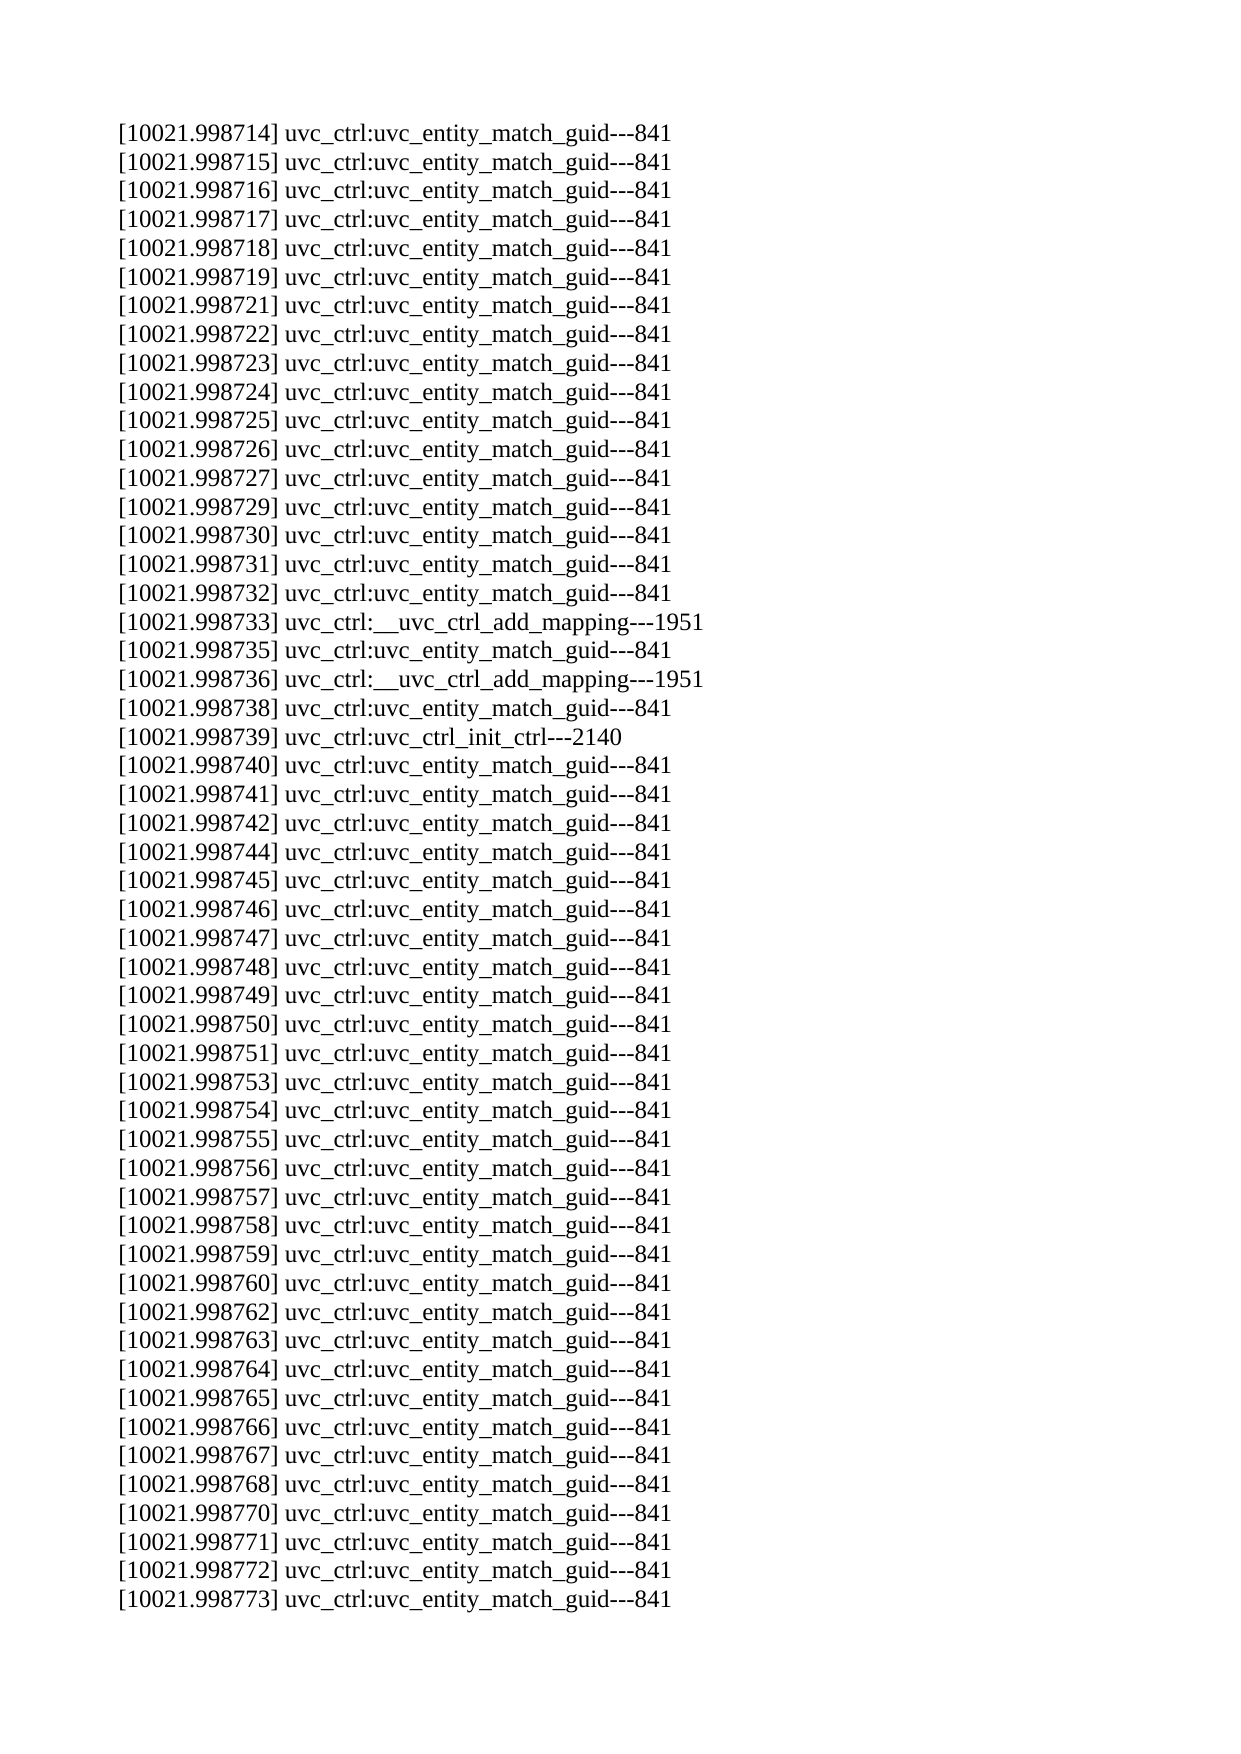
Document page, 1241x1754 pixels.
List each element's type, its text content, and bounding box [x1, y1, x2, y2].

text [10021.998735] uvc_ctrl:uvc_entity_match_guid---841 [118, 636, 1122, 664]
text [10021.998714] uvc_ctrl:uvc_entity_match_guid---841 [118, 118, 1122, 147]
text [10021.998731] uvc_ctrl:uvc_entity_match_guid---841 [118, 549, 1122, 578]
text [10021.998746] uvc_ctrl:uvc_entity_match_guid---841 [118, 894, 1122, 923]
text [10021.998719] uvc_ctrl:uvc_entity_match_guid---841 [118, 262, 1122, 291]
text [10021.998760] uvc_ctrl:uvc_entity_match_guid---841 [118, 1268, 1122, 1297]
text [10021.998772] uvc_ctrl:uvc_entity_match_guid---841 [118, 1556, 1122, 1584]
text [10021.998729] uvc_ctrl:uvc_entity_match_guid---841 [118, 492, 1122, 521]
text [10021.998762] uvc_ctrl:uvc_entity_match_guid---841 [118, 1297, 1122, 1326]
text [10021.998727] uvc_ctrl:uvc_entity_match_guid---841 [118, 463, 1122, 492]
text [10021.998717] uvc_ctrl:uvc_entity_match_guid---841 [118, 204, 1122, 233]
text [10021.998773] uvc_ctrl:uvc_entity_match_guid---841 [118, 1584, 1122, 1613]
text [10021.998757] uvc_ctrl:uvc_entity_match_guid---841 [118, 1182, 1122, 1211]
text [10021.998756] uvc_ctrl:uvc_entity_match_guid---841 [118, 1153, 1122, 1182]
text [10021.998715] uvc_ctrl:uvc_entity_match_guid---841 [118, 147, 1122, 176]
text [10021.998768] uvc_ctrl:uvc_entity_match_guid---841 [118, 1469, 1122, 1498]
text [10021.998747] uvc_ctrl:uvc_entity_match_guid---841 [118, 923, 1122, 952]
text [10021.998718] uvc_ctrl:uvc_entity_match_guid---841 [118, 233, 1122, 262]
text [10021.998724] uvc_ctrl:uvc_entity_match_guid---841 [118, 377, 1122, 406]
text [10021.998750] uvc_ctrl:uvc_entity_match_guid---841 [118, 1009, 1122, 1038]
text [10021.998765] uvc_ctrl:uvc_entity_match_guid---841 [118, 1383, 1122, 1412]
text [10021.998759] uvc_ctrl:uvc_entity_match_guid---841 [118, 1239, 1122, 1268]
text [10021.998740] uvc_ctrl:uvc_entity_match_guid---841 [118, 751, 1122, 779]
text [10021.998755] uvc_ctrl:uvc_entity_match_guid---841 [118, 1124, 1122, 1153]
text [10021.998730] uvc_ctrl:uvc_entity_match_guid---841 [118, 521, 1122, 549]
text [10021.998741] uvc_ctrl:uvc_entity_match_guid---841 [118, 779, 1122, 808]
text [10021.998732] uvc_ctrl:uvc_entity_match_guid---841 [118, 578, 1122, 607]
text [10021.998770] uvc_ctrl:uvc_entity_match_guid---841 [118, 1498, 1122, 1527]
text [10021.998736] uvc_ctrl:__uvc_ctrl_add_mapping---1951 [118, 664, 1122, 693]
text [10021.998722] uvc_ctrl:uvc_entity_match_guid---841 [118, 319, 1122, 348]
text [10021.998766] uvc_ctrl:uvc_entity_match_guid---841 [118, 1412, 1122, 1441]
text [10021.998745] uvc_ctrl:uvc_entity_match_guid---841 [118, 866, 1122, 894]
text [10021.998749] uvc_ctrl:uvc_entity_match_guid---841 [118, 981, 1122, 1009]
text [10021.998753] uvc_ctrl:uvc_entity_match_guid---841 [118, 1067, 1122, 1096]
text [10021.998726] uvc_ctrl:uvc_entity_match_guid---841 [118, 434, 1122, 463]
text [10021.998725] uvc_ctrl:uvc_entity_match_guid---841 [118, 406, 1122, 434]
text [10021.998754] uvc_ctrl:uvc_entity_match_guid---841 [118, 1096, 1122, 1124]
text [10021.998767] uvc_ctrl:uvc_entity_match_guid---841 [118, 1441, 1122, 1469]
text [10021.998716] uvc_ctrl:uvc_entity_match_guid---841 [118, 176, 1122, 204]
text [10021.998771] uvc_ctrl:uvc_entity_match_guid---841 [118, 1527, 1122, 1556]
text [10021.998758] uvc_ctrl:uvc_entity_match_guid---841 [118, 1211, 1122, 1239]
text [10021.998748] uvc_ctrl:uvc_entity_match_guid---841 [118, 952, 1122, 981]
text [10021.998744] uvc_ctrl:uvc_entity_match_guid---841 [118, 837, 1122, 866]
text [10021.998751] uvc_ctrl:uvc_entity_match_guid---841 [118, 1038, 1122, 1067]
text [10021.998738] uvc_ctrl:uvc_entity_match_guid---841 [118, 693, 1122, 722]
text [10021.998721] uvc_ctrl:uvc_entity_match_guid---841 [118, 291, 1122, 319]
text [10021.998764] uvc_ctrl:uvc_entity_match_guid---841 [118, 1354, 1122, 1383]
text [10021.998739] uvc_ctrl:uvc_ctrl_init_ctrl---2140 [118, 722, 1122, 751]
text [10021.998733] uvc_ctrl:__uvc_ctrl_add_mapping---1951 [118, 607, 1122, 636]
text [10021.998742] uvc_ctrl:uvc_entity_match_guid---841 [118, 808, 1122, 837]
text [10021.998763] uvc_ctrl:uvc_entity_match_guid---841 [118, 1326, 1122, 1354]
text [10021.998723] uvc_ctrl:uvc_entity_match_guid---841 [118, 348, 1122, 377]
